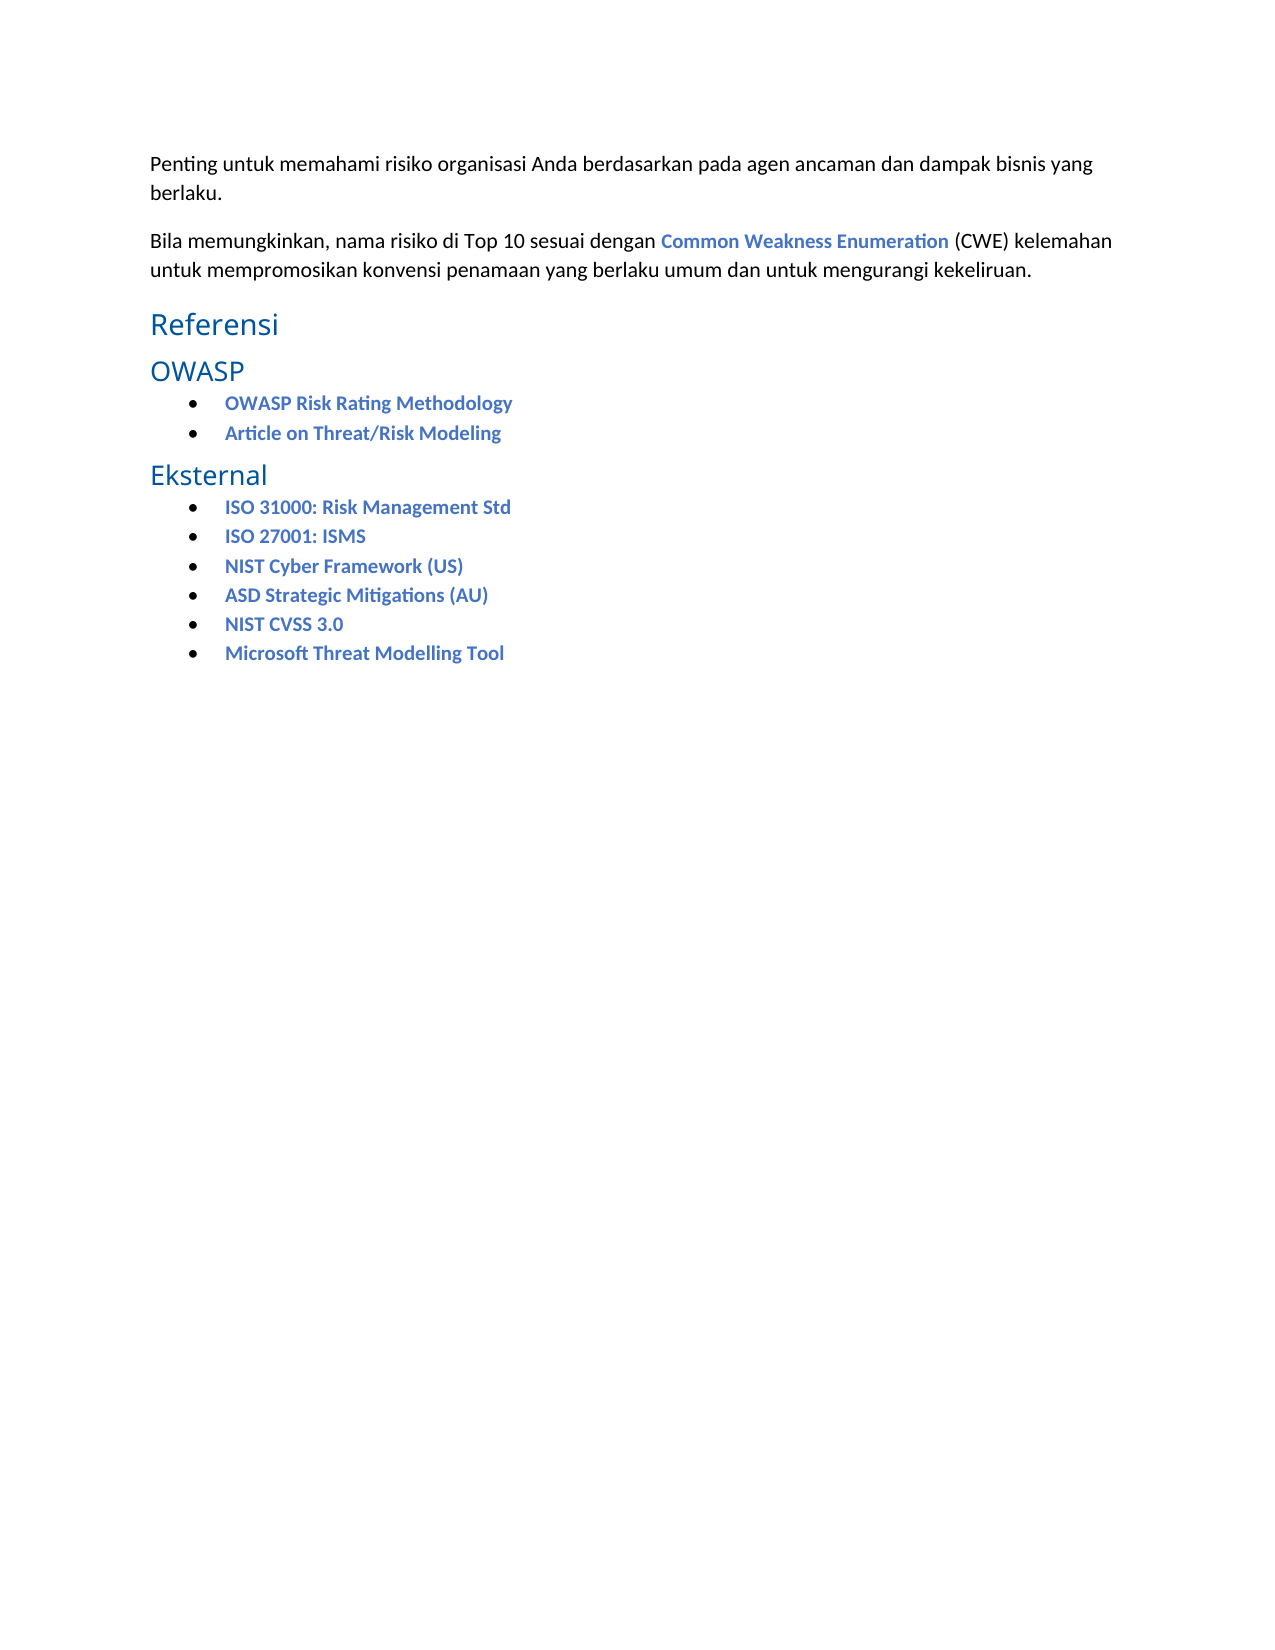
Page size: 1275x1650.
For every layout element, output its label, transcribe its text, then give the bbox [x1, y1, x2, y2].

subtitle Eksternal [150, 456, 1125, 493]
subtitle Referensi [150, 304, 1125, 344]
text Penting untuk memahami risiko organisasi Anda berdasarkan pada agen ancaman dan dampak bisnis yang berlaku. [150, 150, 1125, 206]
subtitle OWASP [150, 353, 1125, 389]
list ISO 31000: Risk Management Std [187, 493, 1125, 520]
list OWASP Risk Rating Methodology [187, 389, 1125, 416]
list ASD Strategic Mitigations (AU) [187, 581, 1125, 608]
list NIST CVSS 3.0 [187, 610, 1125, 637]
list ISO 27001: ISMS [187, 522, 1125, 549]
text Bila memungkinkan, nama risiko di Top 10 sesuai dengan Common Weakness Enumeration (CWE) kelemahan untuk mempromosikan konvensi penamaan yang berlaku umum dan untuk mengurangi kekeliruan. [150, 227, 1125, 283]
list Microsoft Threat Modelling Tool [187, 639, 1125, 666]
list Article on Threat/Risk Modeling [187, 419, 1125, 445]
list NIST Cyber Framework (US) [187, 552, 1125, 578]
